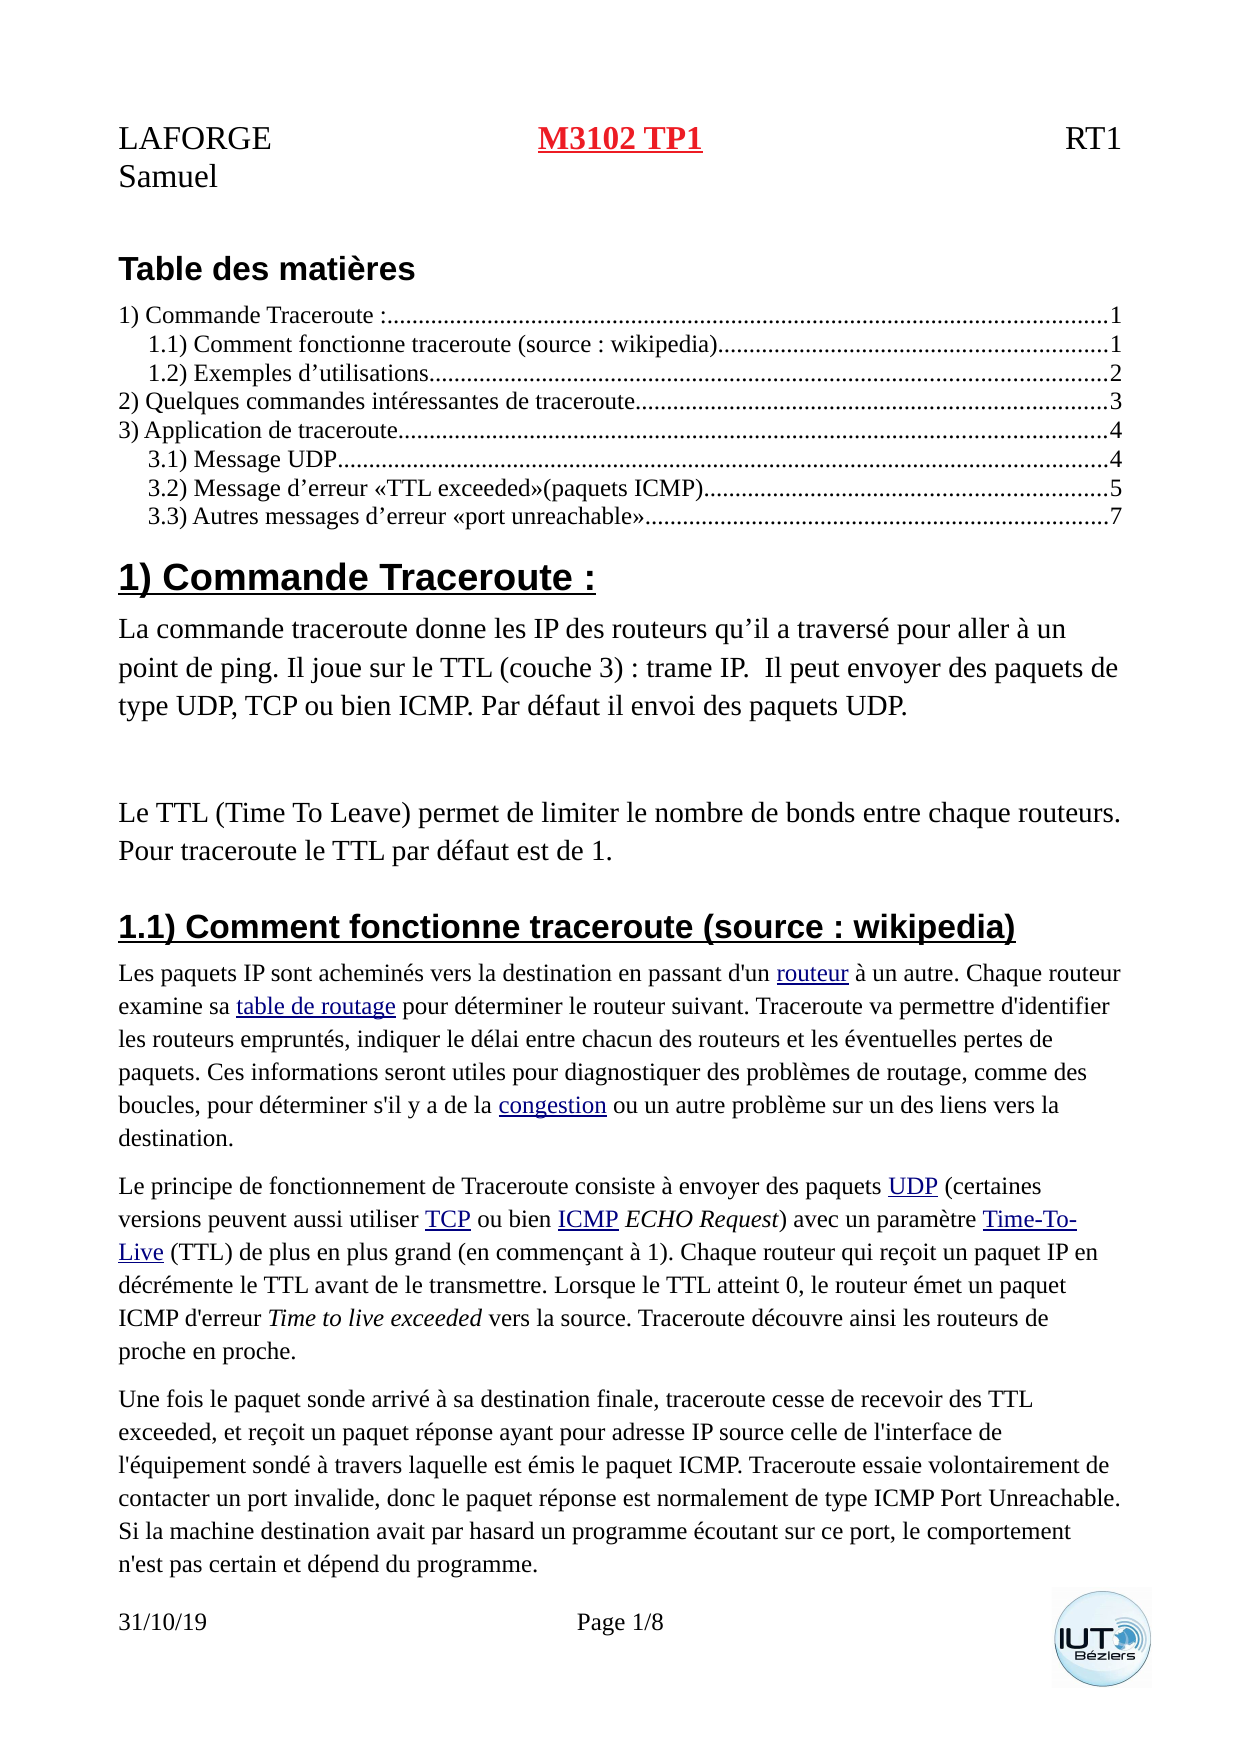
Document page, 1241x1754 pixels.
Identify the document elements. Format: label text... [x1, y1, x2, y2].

text 1.2) Exemples d’utilisations 2 [148, 358, 1122, 386]
text 1) Commande Traceroute : 1 [118, 300, 1122, 329]
text 2) Quelques commandes intéressantes de traceroute 3 [118, 386, 1122, 415]
text Les paquets IP sont acheminés vers la destination en passant d'un routeur à un autre. Chaque routeur examine sa table de routage pour déterminer le routeur suivant. Traceroute va permettre d'identifier les routeurs empruntés, indiquer le délai entre chacun des routeurs et les éventuelles pertes de paquets. Ces informations seront utiles pour diagnostiquer des problèmes de routage, comme des boucles, pour déterminer s'il y a de la congestion ou un autre problème sur un des liens vers la destination. [118, 958, 1122, 1152]
text Le TTL (Time To Leave) permet de limiter le nombre de bonds entre chaque routeurs. Pour traceroute le TTL par défaut est de 1. [118, 795, 1122, 867]
subtitle 1) Commande Traceroute : [118, 555, 1122, 599]
subtitle 1.1) Comment fonctionne traceroute (source : wikipedia) [118, 907, 1122, 946]
text 1.1) Comment fonctionne traceroute (source : wikipedia) 1 [148, 329, 1122, 358]
text 3.2) Message d’erreur «TTL exceeded»(paquets ICMP) 5 [148, 473, 1122, 501]
picture [1051, 1587, 1153, 1688]
text 3) Application de traceroute 4 [118, 415, 1122, 444]
text La commande traceroute donne les IP des routeurs qu’il a traversé pour aller à un point de ping. Il joue sur le TTL (couche 3) : trame IP. Il peut envoyer des paquets de type UDP, TCP ou bien ICMP. Par défaut il envoi des paquets UDP. [118, 611, 1122, 722]
text 3.3) Autres messages d’erreur «port unreachable» 7 [148, 501, 1122, 530]
text Une fois le paquet sonde arrivé à sa destination finale, traceroute cesse de recevoir des TTL exceeded, et reçoit un paquet réponse ayant pour adresse IP source celle de l'interface de l'équipement sondé à travers laquelle est émis le paquet ICMP. Traceroute essaie volontairement de contacter un port invalide, donc le paquet réponse est normalement de type ICMP Port Unreachable. Si la machine destination avait par hasard un programme écoutant sur ce port, le comportement n'est pas certain et dépend du programme. [118, 1384, 1122, 1578]
text 3.1) Message UDP 4 [148, 444, 1122, 473]
subtitle Table des matières [118, 249, 1122, 288]
text Le principe de fonctionnement de Traceroute consiste à envoyer des paquets UDP (certaines versions peuvent aussi utiliser TCP ou bien ICMP ECHO Request) avec un paramètre Time-To-Live (TTL) de plus en plus grand (en commençant à 1). Chaque routeur qui reçoit un paquet IP en décrémente le TTL avant de le transmettre. Lorsque le TTL atteint 0, le routeur émet un paquet ICMP d'erreur Time to live exceeded vers la source. Traceroute découvre ainsi les routeurs de proche en proche. [118, 1171, 1122, 1365]
